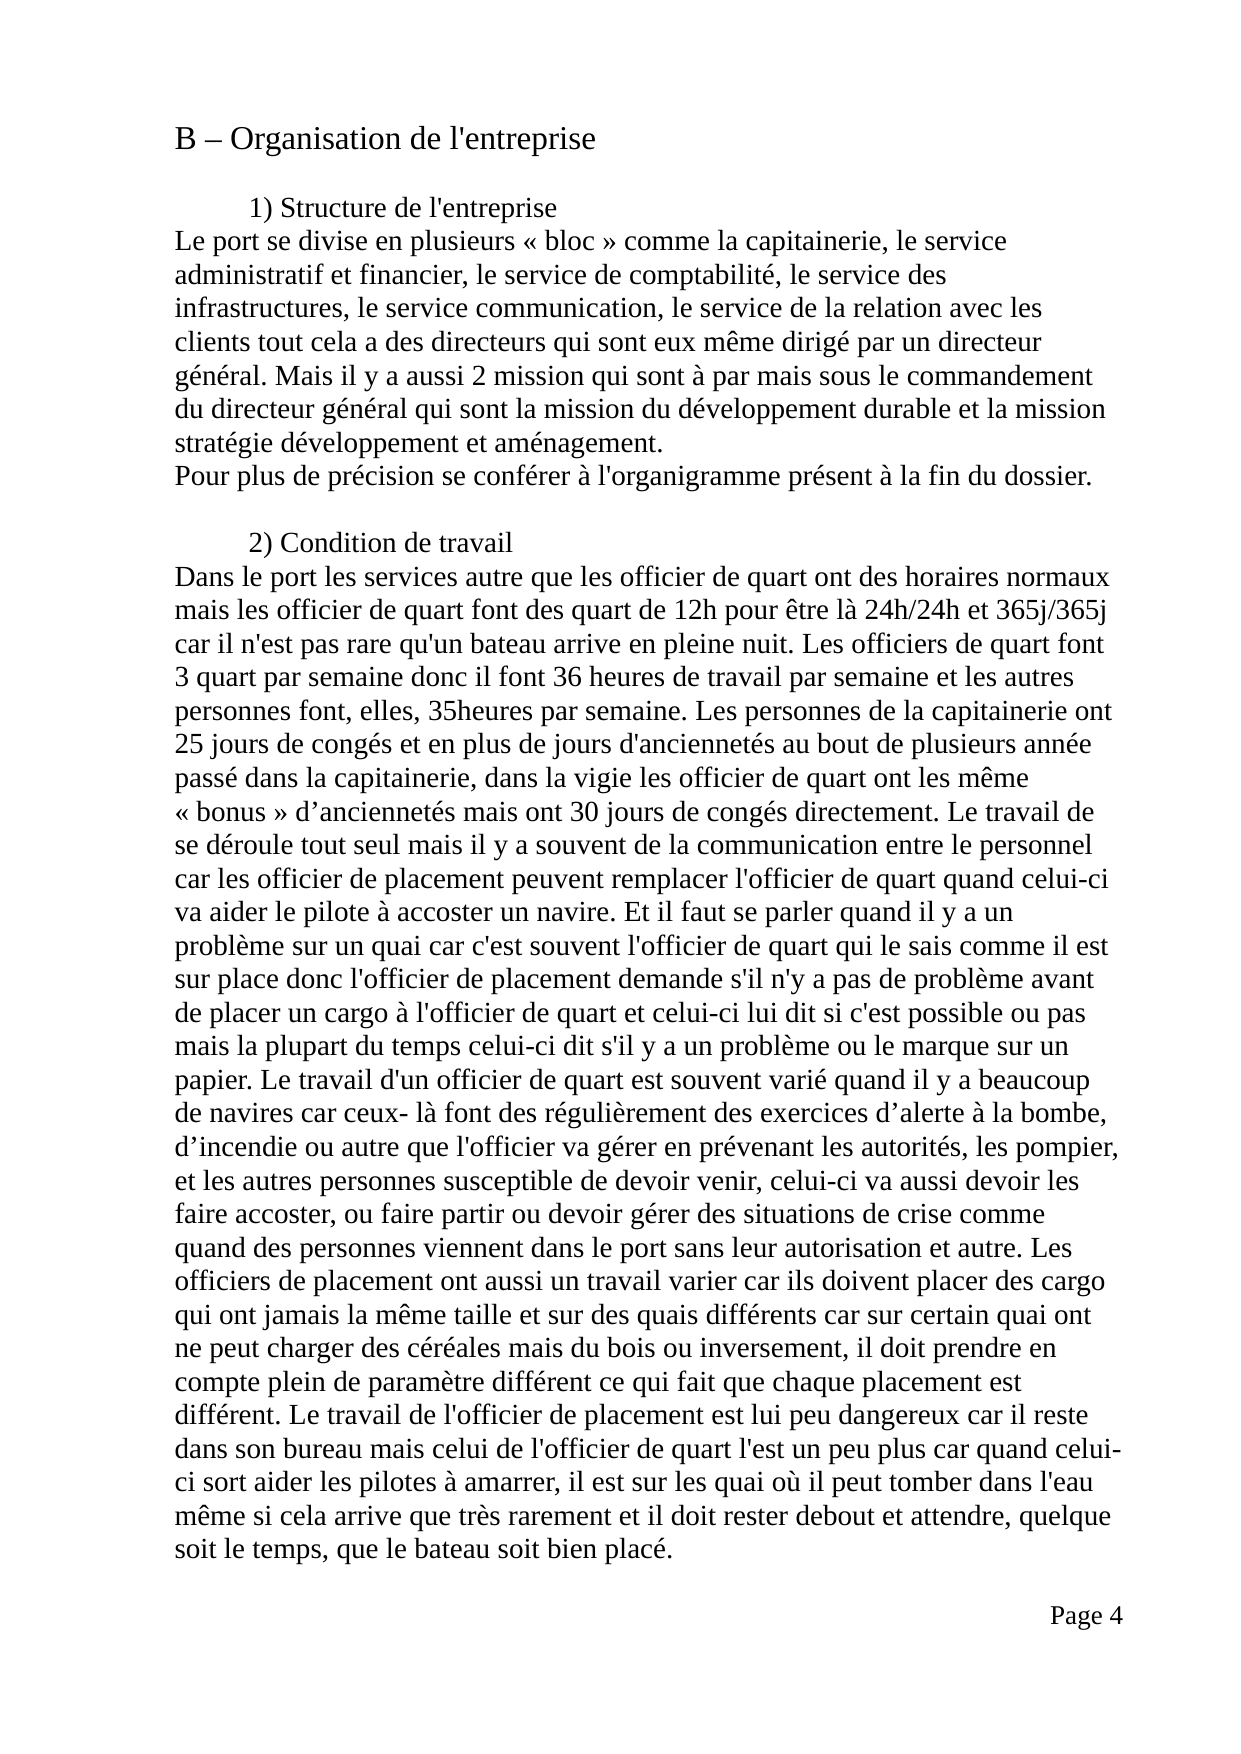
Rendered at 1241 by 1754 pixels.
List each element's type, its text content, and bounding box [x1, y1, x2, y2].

text 2) Condition de travail [174, 525, 1123, 559]
text Page 4 [174, 1599, 1123, 1630]
text Pour plus de précision se conférer à l'organigramme présent à la fin du dossier. [174, 458, 1123, 492]
text Dans le port les services autre que les officier de quart ont des horaires normaux mais les officier de quart font des quart de 12h pour être là 24h/24h et 365j/365j car il n'est pas rare qu'un bateau arrive en pleine nuit. Les officiers de quart font 3 quart par semaine donc il font 36 heures de travail par semaine et les autres personnes font, elles, 35heures par semaine. Les personnes de la capitainerie ont 25 jours de congés et en plus de jours d'anciennetés au bout de plusieurs année passé dans la capitainerie, dans la vigie les officier de quart ont les même « bonus » d’anciennetés mais ont 30 jours de congés directement. Le travail de se déroule tout seul mais il y a souvent de la communication entre le personnel car les officier de placement peuvent remplacer l'officier de quart quand celui-ci va aider le pilote à accoster un navire. Et il faut se parler quand il y a un problème sur un quai car c'est souvent l'officier de quart qui le sais comme il est sur place donc l'officier de placement demande s'il n'y a pas de problème avant de placer un cargo à l'officier de quart et celui-ci lui dit si c'est possible ou pas mais la plupart du temps celui-ci dit s'il y a un problème ou le marque sur un papier. Le travail d'un officier de quart est souvent varié quand il y a beaucoup de navires car ceux- là font des régulièrement des exercices d’alerte à la bombe, d’incendie ou autre que l'officier va gérer en prévenant les autorités, les pompier, et les autres personnes susceptible de devoir venir, celui-ci va aussi devoir les faire accoster, ou faire partir ou devoir gérer des situations de crise comme quand des personnes viennent dans le port sans leur autorisation et autre. Les officiers de placement ont aussi un travail varier car ils doivent placer des cargo qui ont jamais la même taille et sur des quais différents car sur certain quai ont ne peut charger des céréales mais du bois ou inversement, il doit prendre en compte plein de paramètre différent ce qui fait que chaque placement est différent. Le travail de l'officier de placement est lui peu dangereux car il reste dans son bureau mais celui de l'officier de quart l'est un peu plus car quand celui-ci sort aider les pilotes à amarrer, il est sur les quai où il peut tomber dans l'eau même si cela arrive que très rarement et il doit rester debout et attendre, quelque soit le temps, que le bateau soit bien placé. [174, 559, 1123, 1565]
text B – Organisation de l'entreprise [174, 118, 1123, 156]
text Le port se divise en plusieurs « bloc » comme la capitainerie, le service administratif et financier, le service de comptabilité, le service des infrastructures, le service communication, le service de la relation avec les clients tout cela a des directeurs qui sont eux même dirigé par un directeur général. Mais il y a aussi 2 mission qui sont à par mais sous le commandement du directeur général qui sont la mission du développement durable et la mission stratégie développement et aménagement. [174, 223, 1123, 458]
text 1) Structure de l'entreprise [174, 190, 1123, 223]
